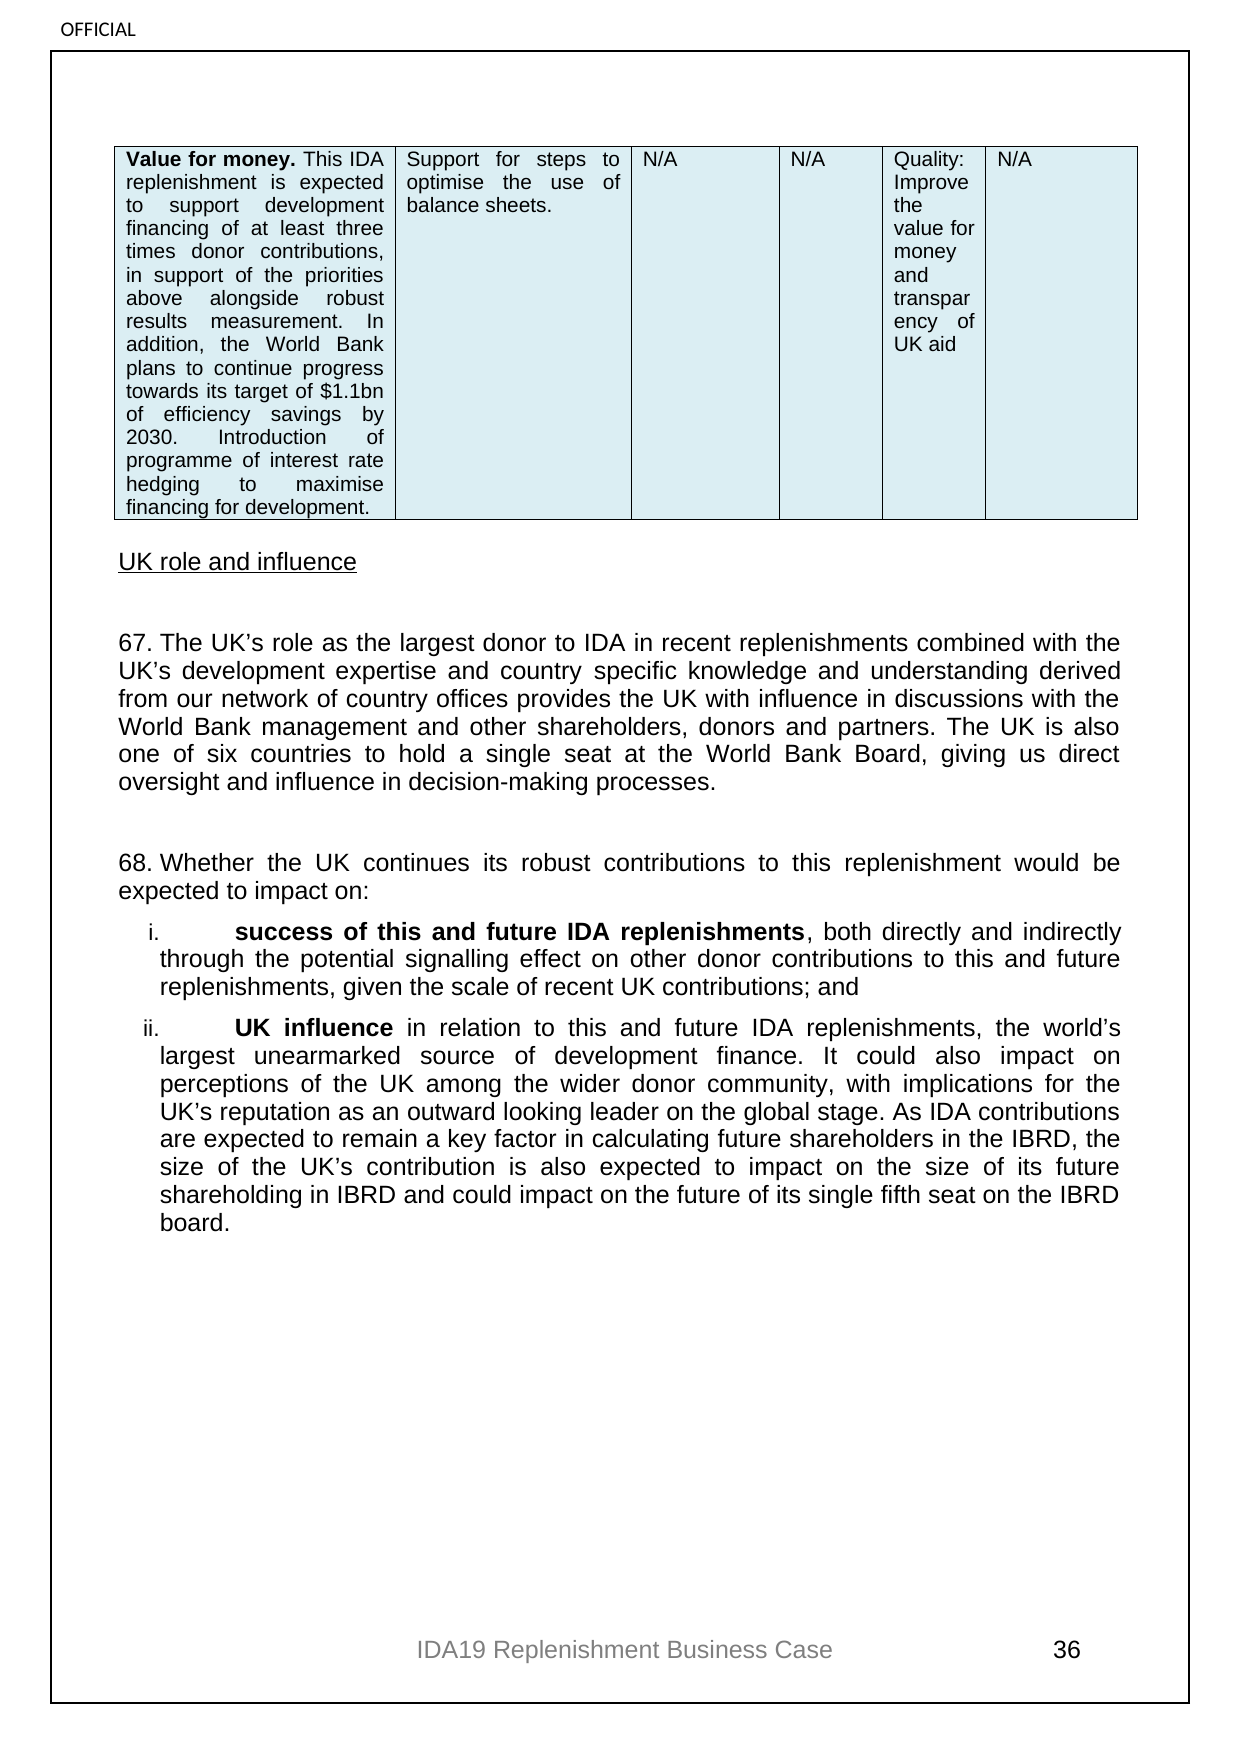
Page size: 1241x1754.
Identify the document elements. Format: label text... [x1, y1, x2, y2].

list UK influence in relation to this and future IDA replenishments, the world’s largest unearmarked source of development finance. It could also impact on perceptions of the UK among the wider donor community, with implications for the UK’s reputation as an outward looking leader on the global stage. As IDA contributions are expected to remain a key factor in calculating future shareholders in the IBRD, the size of the UK’s contribution is also expected to impact on the size of its future shareholding in IBRD and could impact on the future of its single fifth seat on the IBRD board. [159, 1013, 1122, 1237]
table_header Quality: Improve the value for money and transparency of UK aid [883, 147, 985, 519]
table_header Support for steps to optimise the use of balance sheets. [396, 147, 631, 519]
table_header N/A [632, 147, 779, 519]
table_header Value for money. This IDA replenishment is expected to support development financing of at least three times donor contributions, in support of the priorities above alongside robust results measurement. In addition, the World Bank plans to continue progress towards its target of $1.1bn of efficiency savings by 2030. Introduction of programme of interest rate hedging to maximise financing for development. [115, 147, 395, 519]
list The UK’s role as the largest donor to IDA in recent replenishments combined with the UK’s development expertise and country specific knowledge and understanding derived from our network of country offices provides the UK with influence in discussions with the World Bank management and other shareholders, donors and partners. The UK is also one of six countries to hold a single seat at the World Bank Board, giving us direct oversight and influence in decision-making processes. [118, 628, 1122, 796]
table_header N/A [986, 147, 1137, 519]
list success of this and future IDA replenishments, both directly and indirectly through the potential signalling effect on other donor contributions to this and future replenishments, given the scale of recent UK contributions; and [159, 917, 1122, 1001]
list UK role and influence [118, 548, 1122, 576]
table_header N/A [780, 147, 882, 519]
list Whether the UK continues its robust contributions to this replenishment would be expected to impact on: [118, 849, 1122, 905]
